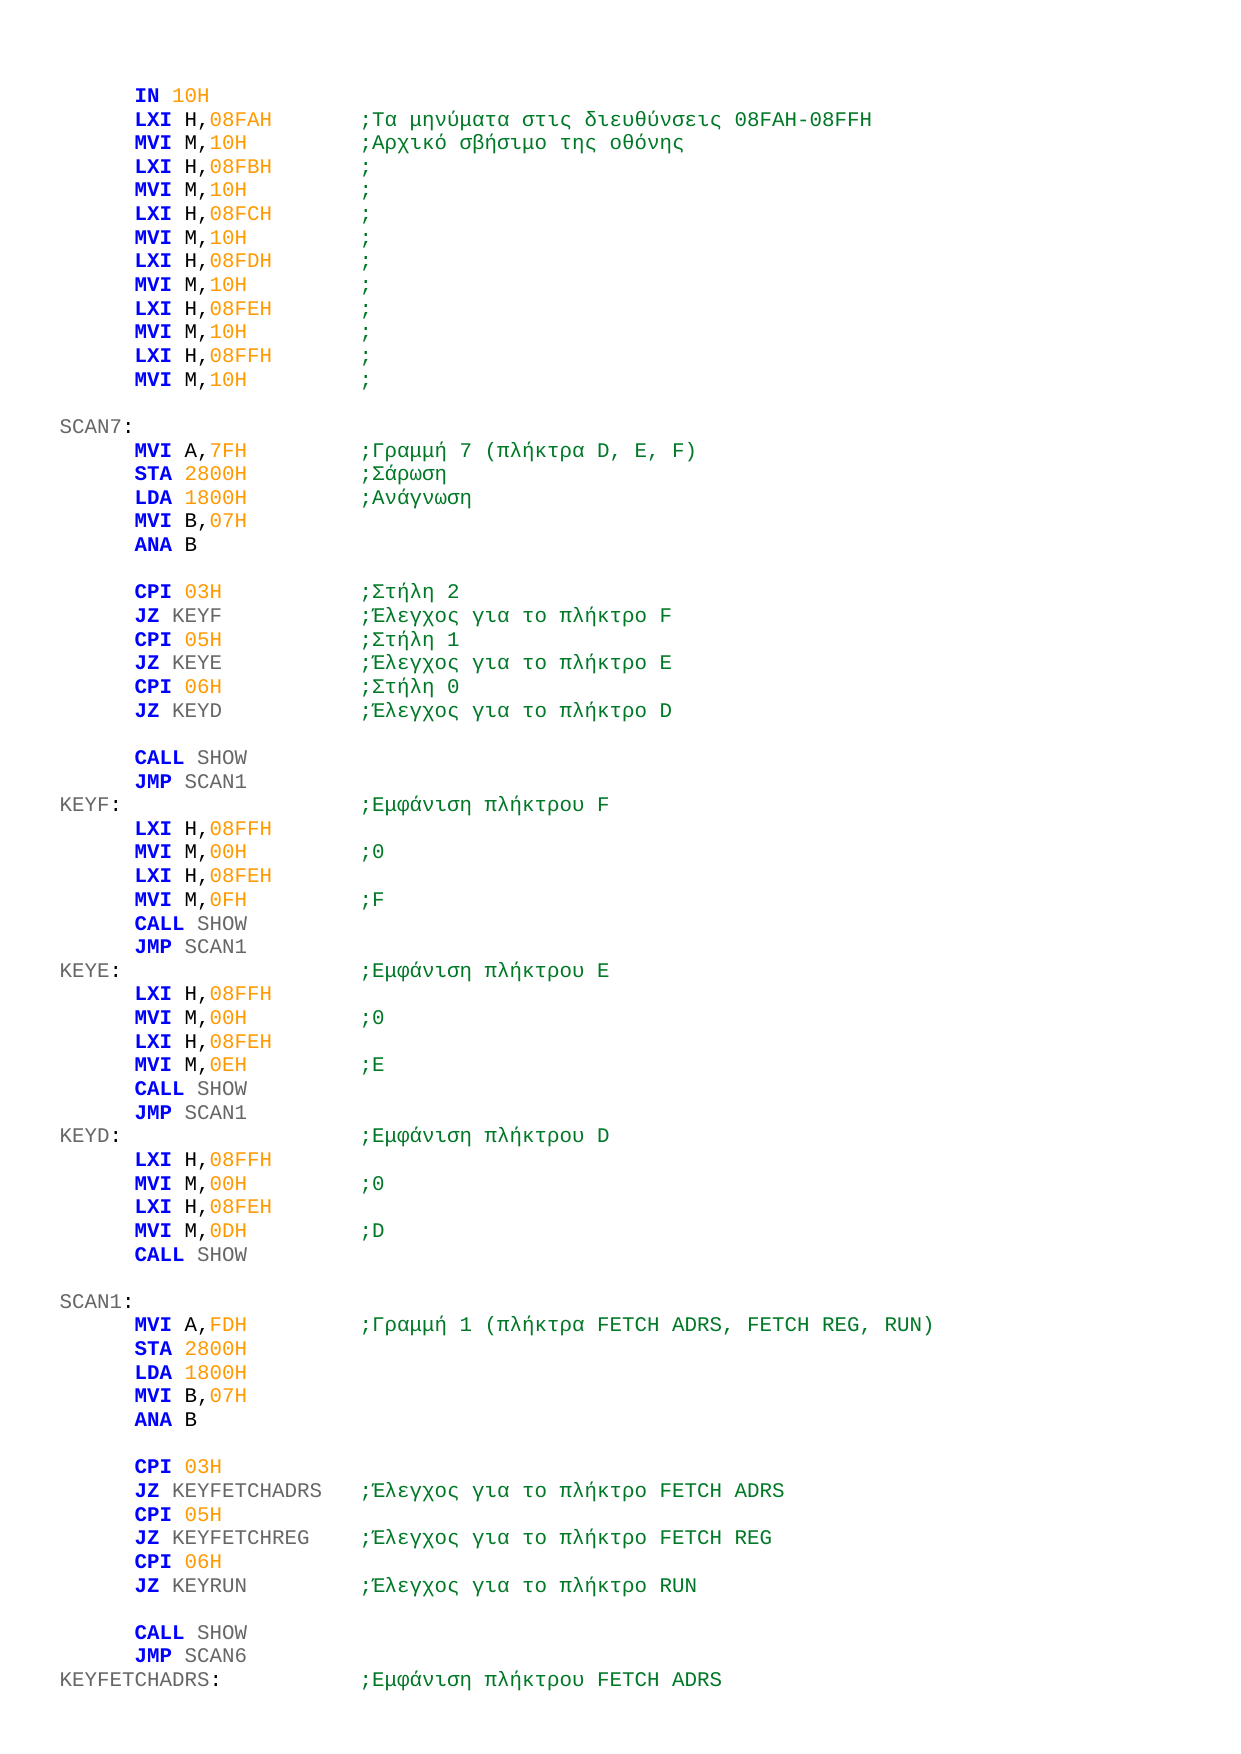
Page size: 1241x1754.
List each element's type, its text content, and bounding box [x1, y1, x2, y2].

text LXI H,08FEH [59, 1031, 1181, 1054]
text CPI 03H ;Στήλη 2 [59, 581, 1181, 605]
text MVI M,10H ; [59, 179, 1181, 203]
text CALL SHOW [59, 912, 1181, 936]
text LXI H,08FEH [59, 1196, 1181, 1220]
text MVI M,00H ;0 [59, 1007, 1181, 1031]
text IN 10H [59, 85, 1181, 108]
text JZ KEYRUN ;Έλεγχος για το πλήκτρο RUN [59, 1574, 1181, 1598]
text LXI H,08FFH ; [59, 345, 1181, 369]
text SCAN7: [59, 416, 1181, 439]
text MVI A,FDH ;Γραμμή 1 (πλήκτρα FETCH ADRS, FETCH REG, RUN) [59, 1314, 1181, 1338]
text CALL SHOW [59, 1078, 1181, 1102]
text JMP SCAN1 [59, 771, 1181, 794]
text JZ KEYFETCHADRS ;Έλεγχος για το πλήκτρο FETCH ADRS [59, 1480, 1181, 1504]
text MVI M,10H ; [59, 227, 1181, 250]
text MVI M,10H ; [59, 274, 1181, 298]
text LXI H,08FEH ; [59, 298, 1181, 321]
text KEYD: ;Εμφάνιση πλήκτρου D [59, 1125, 1181, 1149]
text SCAN1: [59, 1291, 1181, 1314]
text STA 2800H [59, 1338, 1181, 1362]
text LXI H,08FCH ; [59, 203, 1181, 227]
text LDA 1800H ;Ανάγνωση [59, 487, 1181, 511]
text MVI M,10H ; [59, 369, 1181, 392]
text MVI A,7FH ;Γραμμή 7 (πλήκτρα D, E, F) [59, 439, 1181, 463]
text MVI M,00H ;0 [59, 842, 1181, 865]
text JZ KEYE ;Έλεγχος για το πλήκτρο E [59, 652, 1181, 676]
text LDA 1800H [59, 1362, 1181, 1385]
text LXI H,08FBH ; [59, 156, 1181, 179]
text JMP SCAN1 [59, 1102, 1181, 1125]
text MVI M,0EH ;E [59, 1054, 1181, 1078]
text LXI H,08FFH [59, 983, 1181, 1007]
text MVI M,10H ; [59, 321, 1181, 345]
text CALL SHOW [59, 747, 1181, 771]
text KEYE: ;Εμφάνιση πλήκτρου E [59, 960, 1181, 983]
text KEYF: ;Εμφάνιση πλήκτρου F [59, 794, 1181, 818]
text JMP SCAN1 [59, 936, 1181, 960]
text STA 2800H ;Σάρωση [59, 463, 1181, 487]
text MVI B,07H [59, 511, 1181, 534]
text MVI M,10H ;Αρχικό σβήσιμο της οθόνης [59, 132, 1181, 156]
text ANA B [59, 534, 1181, 558]
text MVI M,0DH ;D [59, 1220, 1181, 1243]
text CPI 05H ;Στήλη 1 [59, 629, 1181, 652]
text LXI H,08FFH [59, 818, 1181, 842]
text LXI H,08FDH ; [59, 250, 1181, 274]
text LXI H,08FEH [59, 865, 1181, 889]
text CPI 06H ;Στήλη 0 [59, 676, 1181, 700]
text ANA B [59, 1409, 1181, 1433]
text JZ KEYD ;Έλεγχος για το πλήκτρο D [59, 700, 1181, 723]
text LXI H,08FAH ;Τα μηνύματα στις διευθύνσεις 08FAH-08FFH [59, 108, 1181, 132]
text JMP SCAN6 [59, 1646, 1181, 1669]
text MVI B,07H [59, 1385, 1181, 1409]
text CPI 06H [59, 1551, 1181, 1574]
text CALL SHOW [59, 1243, 1181, 1267]
text JZ KEYFETCHREG ;Έλεγχος για το πλήκτρο FETCH REG [59, 1527, 1181, 1551]
text LXI H,08FFH [59, 1149, 1181, 1173]
text JZ KEYF ;Έλεγχος για το πλήκτρο F [59, 605, 1181, 629]
text CPI 03H [59, 1456, 1181, 1480]
text MVI M,0FH ;F [59, 889, 1181, 912]
text MVI M,00H ;0 [59, 1173, 1181, 1196]
text KEYFETCHADRS: ;Εμφάνιση πλήκτρου FETCH ADRS [59, 1669, 1181, 1693]
text CALL SHOW [59, 1622, 1181, 1646]
text CPI 05H [59, 1504, 1181, 1527]
